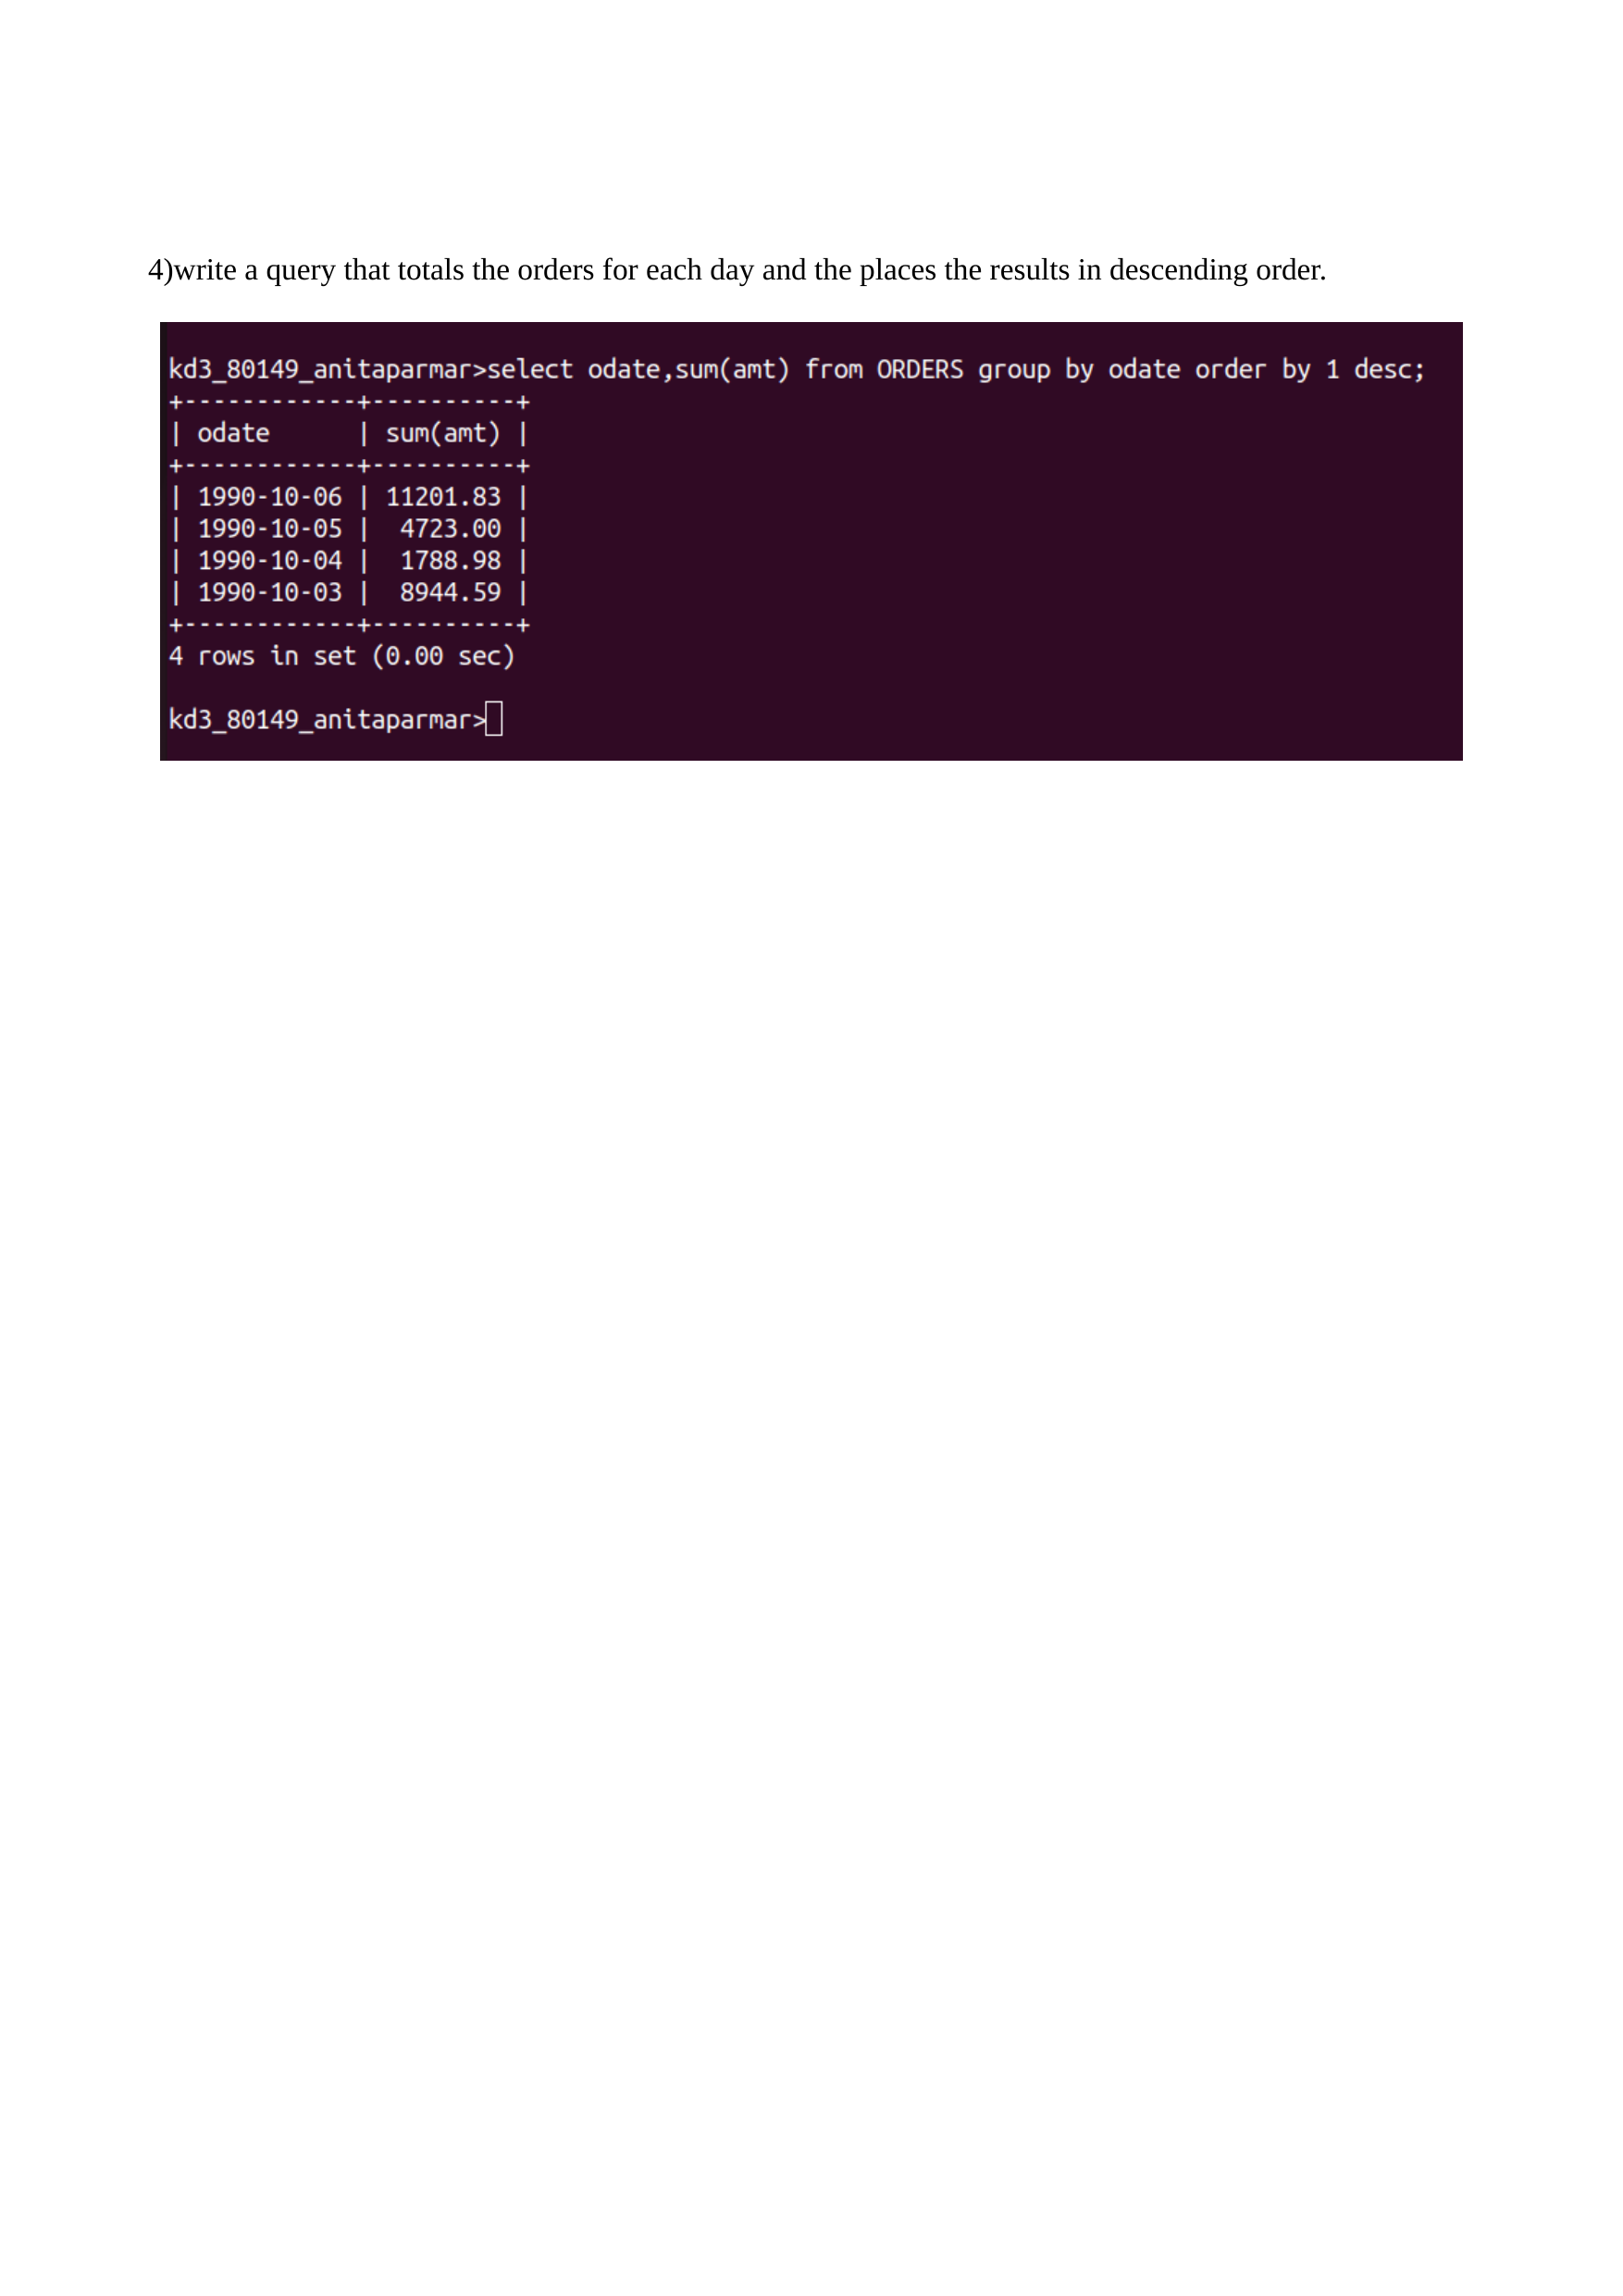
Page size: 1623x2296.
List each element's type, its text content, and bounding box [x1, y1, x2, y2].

picture [160, 322, 1463, 761]
text 4)write a query that totals the orders for each day and the places the results in descending order. [109, 251, 1514, 287]
